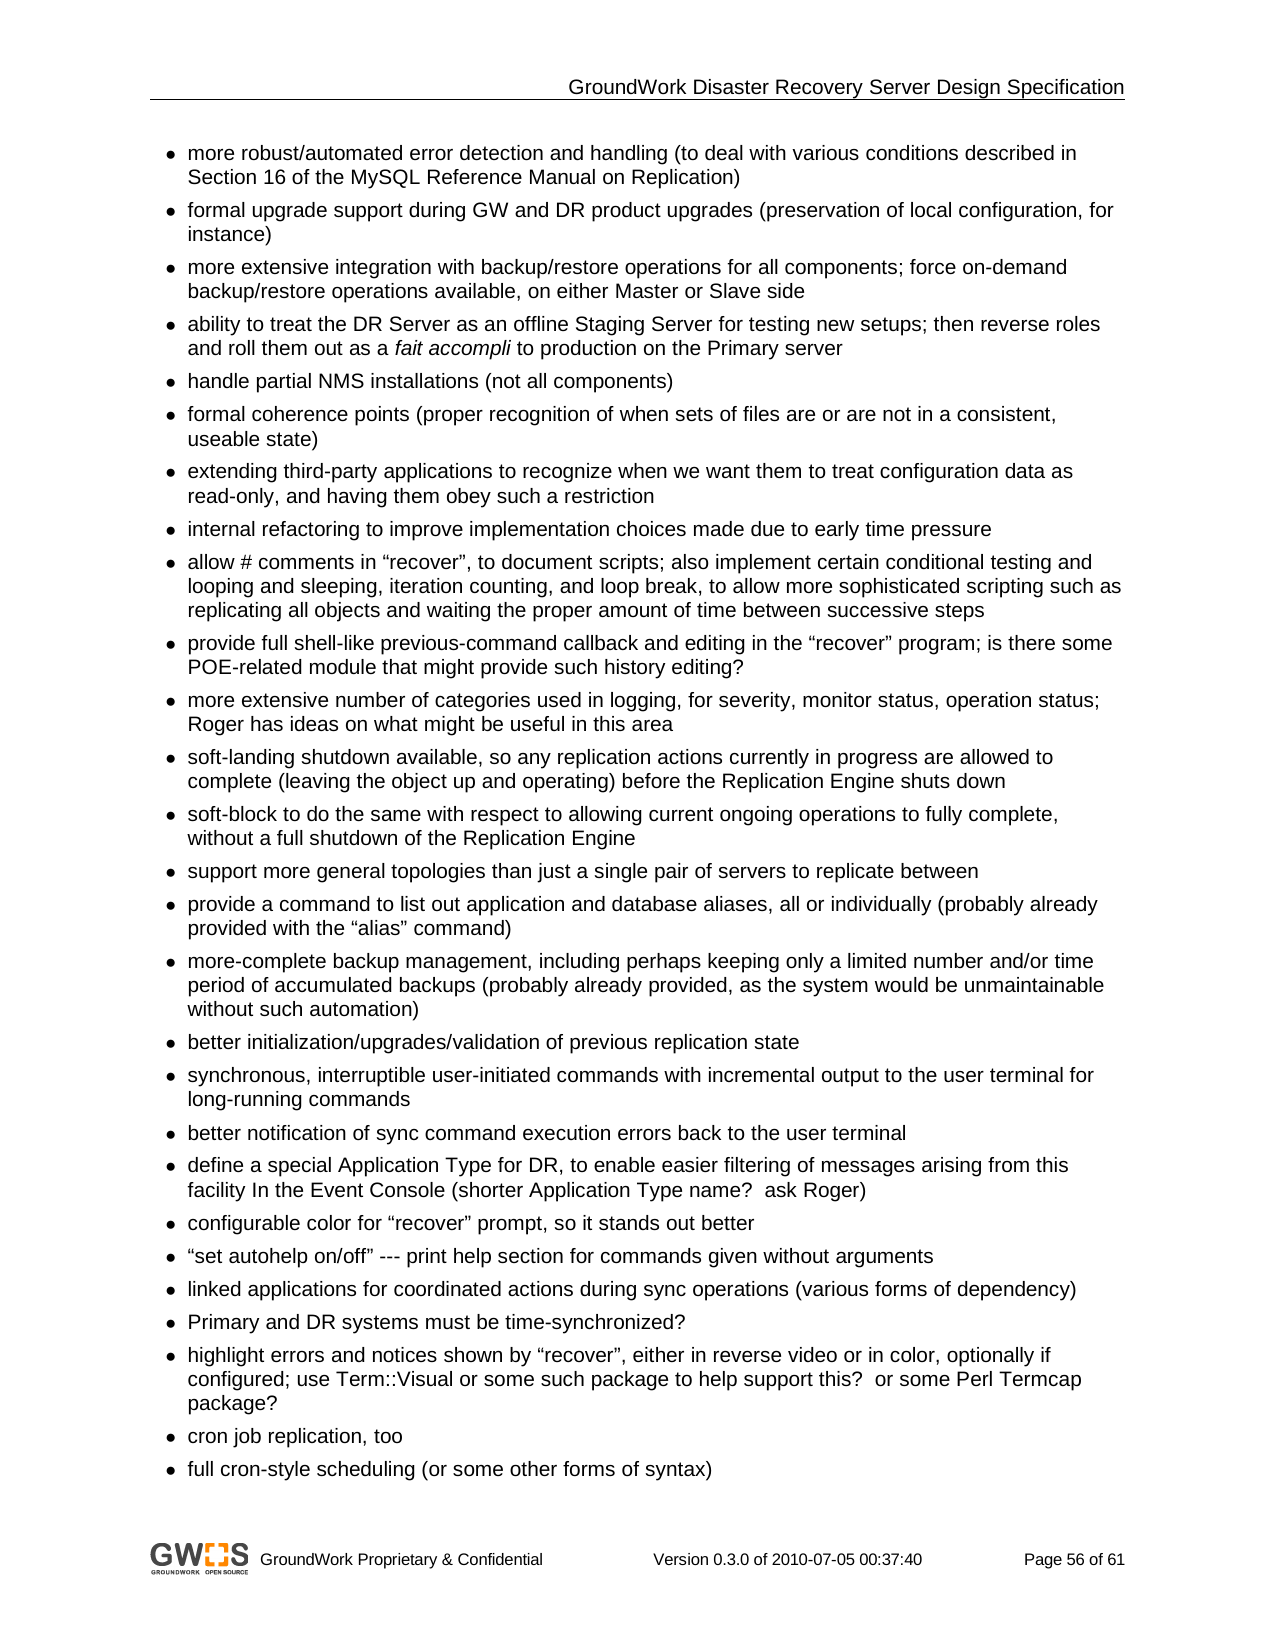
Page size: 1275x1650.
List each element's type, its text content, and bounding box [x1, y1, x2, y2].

list extending third-party applications to recognize when we want them to treat configuration data as read-only, and having them obey such a restriction [165, 459, 1125, 508]
list handle partial NMS installations (not all components) [165, 369, 1125, 393]
list provide full shell-like previous-command callback and editing in the “recover” program; is there some POE-related module that might provide such history editing? [165, 631, 1125, 679]
list soft-landing shutdown available, so any replication actions currently in progress are allowed to complete (leaving the object up and operating) before the Replication Engine shuts down [165, 745, 1125, 793]
list more-complete backup management, including perhaps keeping only a limited number and/or time period of accumulated backups (probably already provided, as the system would be unmaintainable without such automation) [165, 949, 1125, 1021]
list full cron-style scheduling (or some other forms of syntax) [165, 1457, 1125, 1481]
list more extensive number of categories used in logging, for severity, monitor status, operation status; Roger has ideas on what might be useful in this area [165, 688, 1125, 736]
list internal refactoring to improve implementation choices made due to early time pressure [165, 517, 1125, 541]
list soft-block to do the same with respect to allowing current ongoing operations to fully complete, without a full shutdown of the Replication Engine [165, 802, 1125, 850]
list configurable color for “recover” prompt, so it stands out better [165, 1211, 1125, 1234]
list support more general topologies than just a single pair of servers to replicate between [165, 859, 1125, 883]
picture [150, 1543, 248, 1575]
list more robust/automated error detection and handling (to deal with various conditions described in Section 16 of the MySQL Reference Manual on Replication) [165, 141, 1125, 189]
list formal coherence points (proper recognition of when sets of files are or are not in a consistent, useable state) [165, 402, 1125, 451]
list more extensive integration with backup/restore operations for all components; force on-demand backup/restore operations available, on either Master or Slave side [165, 255, 1125, 303]
list “set autohelp on/off” --- print help section for commands given without arguments [165, 1243, 1125, 1268]
list formal upgrade support during GW and DR product upgrades (preservation of local configuration, for instance) [165, 198, 1125, 246]
list better notification of sync command execution errors back to the user terminal [165, 1120, 1125, 1144]
list highlight errors and notices shown by “recover”, either in reverse video or in color, optionally if configured; use Term::Visual or some such package to help support this? or some Perl Termcap package? [165, 1343, 1125, 1415]
list Primary and DR systems must be time-synchronized? [165, 1309, 1125, 1334]
list better initialization/upgrades/validation of previous replication state [165, 1030, 1125, 1054]
list linked applications for coordinated actions during sync operations (various forms of dependency) [165, 1277, 1125, 1301]
list synchronous, interruptible user-initiated commands with incremental output to the user terminal for long-running commands [165, 1063, 1125, 1111]
list cron job replication, too [165, 1424, 1125, 1448]
list provide a command to list out application and database aliases, all or individually (probably already provided with the “alias” command) [165, 892, 1125, 940]
list define a special Application Type for DR, to enable easier filtering of messages arising from this facility In the Event Console (shorter Application Type name? ask Roger) [165, 1153, 1125, 1202]
list allow # comments in “recover”, to document scripts; also implement certain conditional testing and looping and sleeping, iteration counting, and loop break, to allow more sophisticated scripting such as replicating all objects and waiting the proper amount of time between successive steps [165, 549, 1125, 622]
list ability to treat the DR Server as an offline Staging Server for testing new setups; then reverse roles and roll them out as a fait accompli to production on the Primary server [165, 312, 1125, 360]
